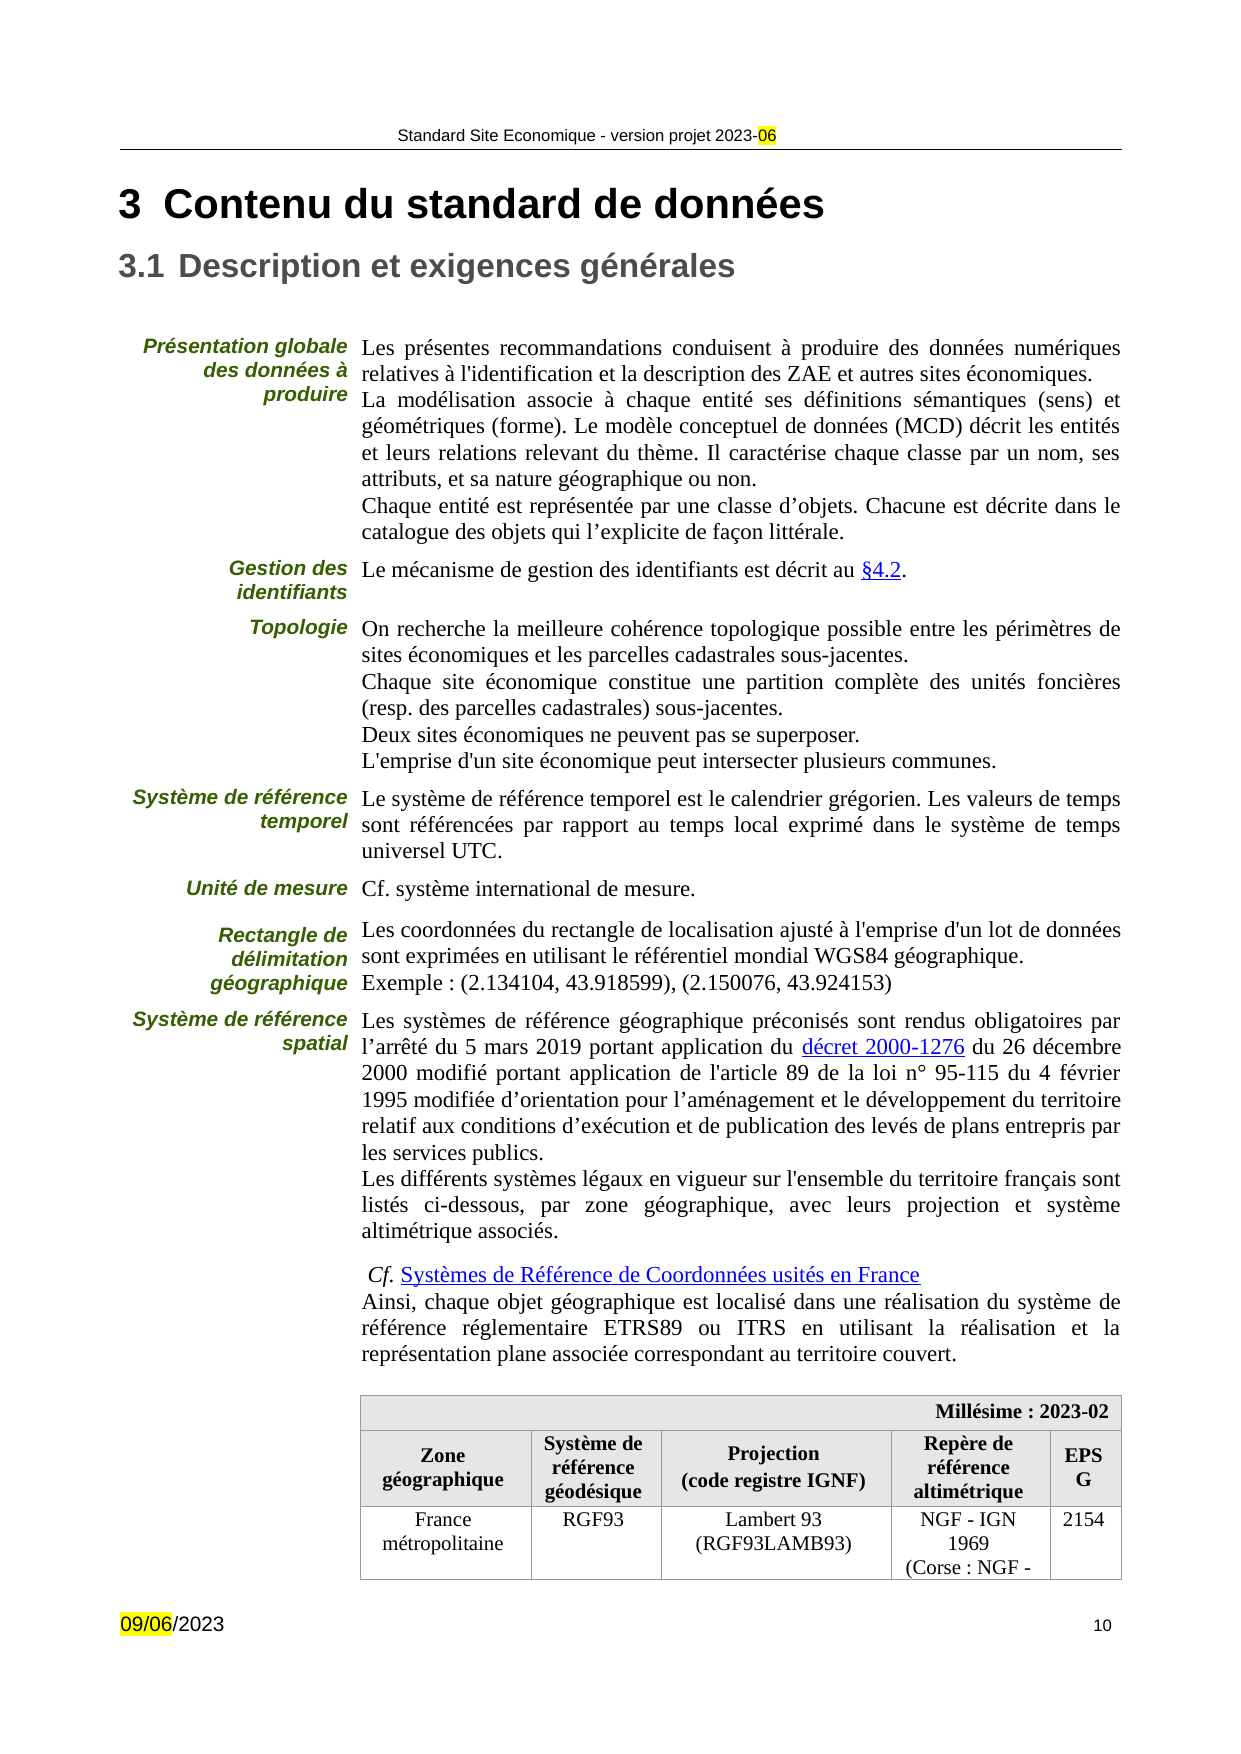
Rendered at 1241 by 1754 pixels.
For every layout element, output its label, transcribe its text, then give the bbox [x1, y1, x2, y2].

table_cell NGF - IGN 1969 (Corse : NGF [892, 1507, 1050, 1579]
table_cell Repère de référence altimétrique [892, 1431, 1050, 1506]
table_cell France métropolitaine [361, 1507, 531, 1579]
table_cell Topologie [118, 610, 355, 779]
table_cell Le système de référence temporel est le calendrier grégorien. Les valeurs de temps sont référencées par rapport au temps local exprimé dans le système de temps universel UTC. [355, 779, 1122, 869]
table_cell RGF93 [532, 1507, 661, 1579]
table_header Présentation globale des données à produire [118, 328, 355, 550]
table_header Les présentes recommandations conduisent à produire des données numériques relatives à l'identification et la description des ZAE et autres sites économiques. La modélisation associe à chaque entité ses définitions sémantiques (sens) et géométriques (forme). Le modèle conceptuel de données (MCD) décrit les entités et leurs relations relevant du thème. Il caractérise chaque classe par un nom, ses attributs, et sa nature géographique ou non. Chaque entité est représentée par une classe d’objets. Chacune est décrite dans le catalogue des objets qui l’explicite de façon littérale. [355, 328, 1122, 550]
table_cell Les systèmes de référence géographique préconisés sont rendus obligatoires par l’arrêté du 5 mars 2019 portant application du décret 2000‑1276 du 26 décembre 2000 modifié portant application de l'article 89 de la loi n° 95-115 du 4 février 1995 modifiée d’orientation pour l’aménagement et le développement du territoire relatif aux conditions d’exécution et de publication des levés de plans entrepris par les services publics. Les différents systèmes légaux en vigueur sur l'ensemble du territoire français sont listés ci-dessous, par zone géographique, avec leurs projection et système altimétrique associés. [355, 1001, 1122, 1250]
table_cell Zone géographique [361, 1431, 531, 1506]
subtitle Description et exigences générales [118, 246, 1122, 284]
table_cell Système de référence spatial [118, 1001, 355, 1250]
table_cell EPSG [1051, 1431, 1121, 1506]
table_cell Lambert 93 (RGF93LAMB93) [662, 1507, 891, 1579]
table_cell Rectangle de délimitation géographique [118, 911, 355, 1001]
table_cell 2154 [1051, 1507, 1121, 1579]
table_cell Les coordonnées du rectangle de localisation ajusté à l'emprise d'un lot de données sont exprimées en utilisant le référentiel mondial WGS84 géographique. Exemple : (2.134104, 43.918599), (2.150076, 43.924153) [355, 911, 1122, 1001]
subtitle Contenu du standard de données [118, 180, 1122, 228]
table_cell On recherche la meilleure cohérence topologique possible entre les périmètres de sites économiques et les parcelles cadastrales sous-jacentes. Chaque site économique constitue une partition complète des unités foncières (resp. des parcelles cadastrales) sous-jacentes. Deux sites économiques ne peuvent pas se superposer. L'emprise d'un site économique peut intersecter plusieurs communes. [355, 610, 1122, 779]
table_cell Le mécanisme de gestion des identifiants est décrit au §4.2. [355, 550, 1122, 609]
table_cell Système de référence temporel [118, 779, 355, 869]
table_cell Unité de mesure [118, 870, 355, 911]
table_cell Projection (code registre IGNF) [662, 1431, 891, 1506]
table_cell Gestion des identifiants [118, 550, 355, 609]
table_cell Cf. système international de mesure. [355, 870, 1122, 911]
table_cell Cf. Systèmes de Référence de Coordonnées usités en France Ainsi, chaque objet géographique est localisé dans une réalisation du système de référence réglementaire ETRS89 ou ITRS en utilisant la réalisation et la représentation plane associée correspondant au territoire couvert. [355, 1250, 1122, 1372]
table_cell [118, 1250, 355, 1372]
table_header Millésime : 2023-02 [361, 1396, 1121, 1430]
table_cell Système de référence géodésique [532, 1431, 661, 1506]
